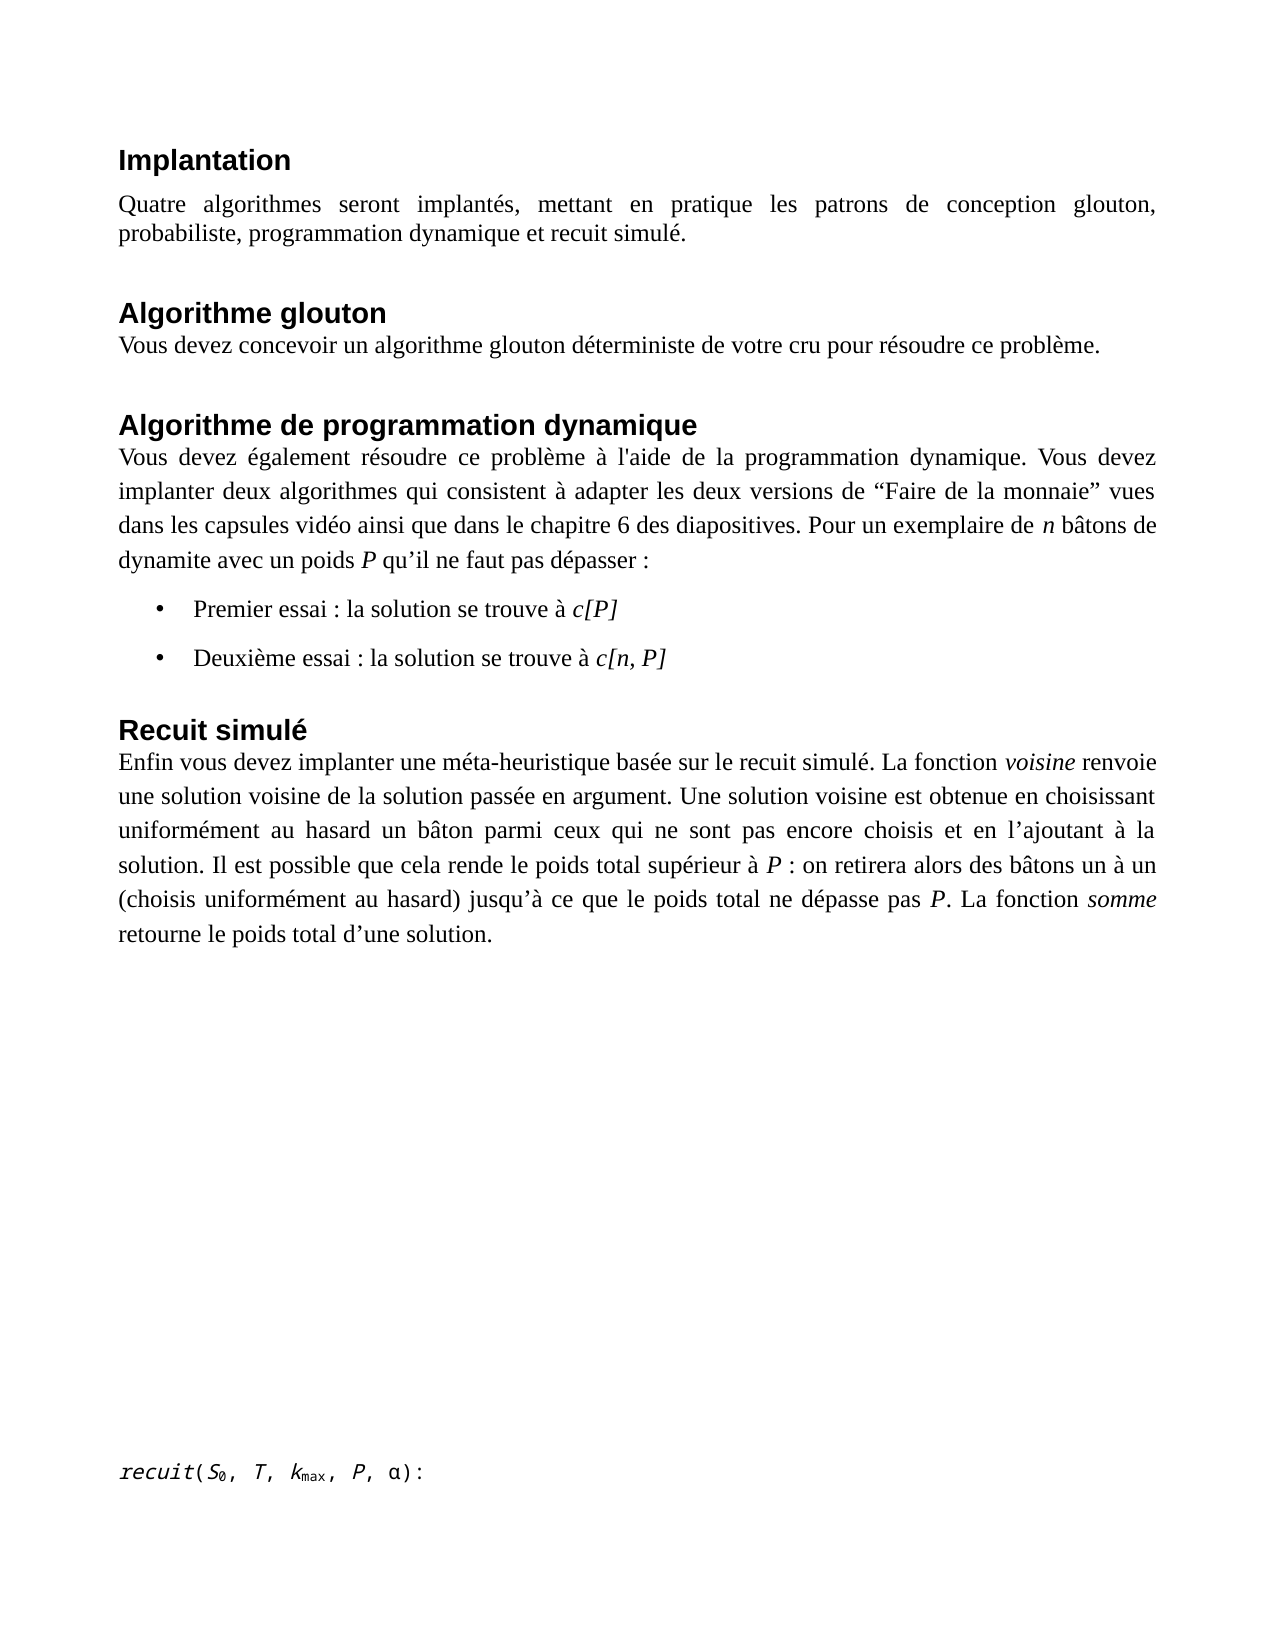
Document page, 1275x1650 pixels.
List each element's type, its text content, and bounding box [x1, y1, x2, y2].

text Vous devez concevoir un algorithme glouton déterministe de votre cru pour résoudre ce problème. [118, 330, 1157, 358]
text recuit(S0, T, kmax, P, α): [118, 1457, 1157, 1486]
text Enfin vous devez implanter une méta-heuristique basée sur le recuit simulé. La fonction voisine renvoie une solution voisine de la solution passée en argument. Une solution voisine est obtenue en choisissant uniformément au hasard un bâton parmi ceux qui ne sont pas encore choisis et en l’ajoutant à la solution. Il est possible que cela rende le poids total supérieur à P : on retirera alors des bâtons un à un (choisis uniformément au hasard) jusqu’à ce que le poids total ne dépasse pas P. La fonction somme retourne le poids total d’une solution. [118, 747, 1157, 948]
list Deuxième essai : la solution se trouve à c[n, P] [156, 643, 1157, 672]
subtitle Algorithme de programmation dynamique [118, 408, 1157, 442]
subtitle Implantation [118, 143, 1157, 177]
text Vous devez également résoudre ce problème à l'aide de la programmation dynamique. Vous devez implanter deux algorithmes qui consistent à adapter les deux versions de “Faire de la monnaie” vues dans les capsules vidéo ainsi que dans le chapitre 6 des diapositives. Pour un exemplaire de n bâtons de dynamite avec un poids P qu’il ne faut pas dépasser : [118, 442, 1157, 574]
subtitle Recuit simulé [118, 713, 1157, 747]
text Quatre algorithmes seront implantés, mettant en pratique les patrons de conception glouton, probabiliste, programmation dynamique et recuit simulé. [118, 189, 1157, 247]
list Premier essai : la solution se trouve à c[P] [156, 594, 1157, 623]
subtitle Algorithme glouton [118, 296, 1157, 330]
